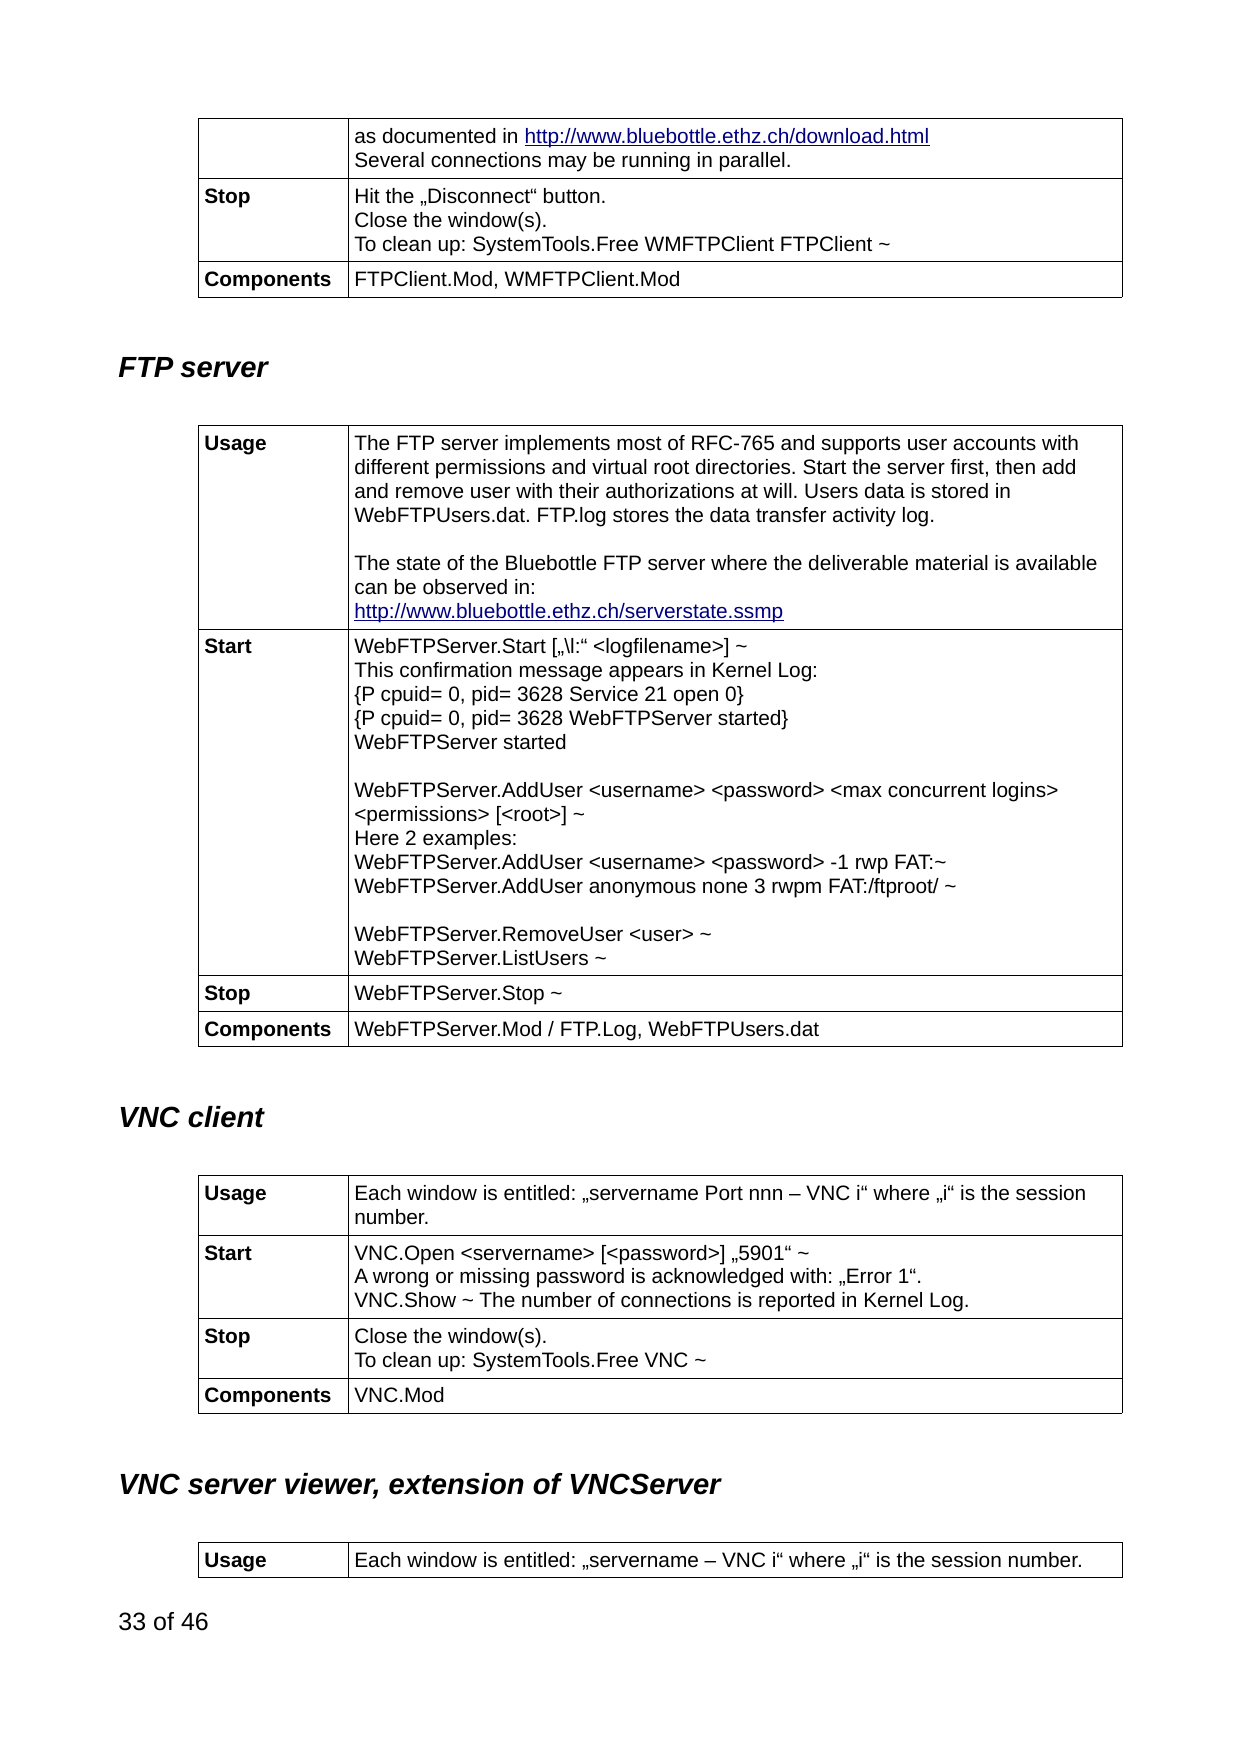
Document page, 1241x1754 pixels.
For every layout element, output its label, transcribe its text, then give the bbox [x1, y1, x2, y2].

table_cell VNC.Open <servername> [<password>] „5901“ ~ A wrong or missing password is acknowledged with: „Error 1“. VNC.Show ~ The number of connections is reported in Kernel Log. [349, 1236, 1122, 1318]
table_cell Start [199, 630, 348, 975]
table_cell Hit the „Disconnect“ button. Close the window(s). To clean up: SystemTools.Free WMFTPClient FTPClient ~ [349, 179, 1122, 261]
subtitle VNC client [118, 1100, 1122, 1134]
table_cell [199, 119, 348, 178]
table_header Usage [199, 1543, 348, 1577]
subtitle VNC server viewer, extension of VNCServer [118, 1467, 1122, 1500]
table_header Usage [199, 1176, 348, 1234]
table_cell Components [199, 1379, 348, 1413]
table_cell VNC.Mod [349, 1379, 1122, 1413]
table_cell Components [199, 262, 348, 297]
table_cell Start [199, 1236, 348, 1318]
table_cell WebFTPServer.Mod / FTP.Log, WebFTPUsers.dat [349, 1012, 1122, 1046]
table_cell Stop [199, 976, 348, 1011]
table_header The FTP server implements most of RFC-765 and supports user accounts with different permissions and virtual root directories. Start the server first, then add and remove user with their authorizations at will. Users data is stored in WebFTPUsers.dat. FTP.log stores the data transfer activity log. The state of the Bluebottle FTP server where the deliverable material is available can be observed in: http://www.bluebottle.ethz.ch/serverstate.ssmp [349, 426, 1122, 628]
table_header Each window is entitled: „servername – VNC i“ where „i“ is the session number. [349, 1543, 1122, 1577]
table_cell WebFTPServer.Start [„\l:“ <logfilename>] ~ This confirmation message appears in Kernel Log: {P cpuid= 0, pid= 3628 Service 21 open 0} {P cpuid= 0, pid= 3628 WebFTPServer started} WebFTPServer started WebFTPServer.AddUser <username> <password> <max concurrent logins> <permissions> [<root>] ~ Here 2 examples: WebFTPServer.AddUser <username> <password> -1 rwp FAT:~ WebFTPServer.AddUser anonymous none 3 rwpm FAT:/ftproot/ ~ WebFTPServer.RemoveUser <user> ~ WebFTPServer.ListUsers ~ [349, 630, 1122, 975]
table_header Usage [199, 426, 348, 628]
table_cell as documented in http://www.bluebottle.ethz.ch/download.html Several connections may be running in parallel. [349, 119, 1122, 178]
subtitle FTP server [118, 350, 1122, 384]
table_cell WebFTPServer.Stop ~ [349, 976, 1122, 1011]
table_header Each window is entitled: „servername Port nnn – VNC i“ where „i“ is the session number. [349, 1176, 1122, 1234]
table_cell Close the window(s). To clean up: SystemTools.Free VNC ~ [349, 1319, 1122, 1377]
table_cell Stop [199, 179, 348, 261]
table_cell Stop [199, 1319, 348, 1377]
table_cell Components [199, 1012, 348, 1046]
table_cell FTPClient.Mod, WMFTPClient.Mod [349, 262, 1122, 297]
